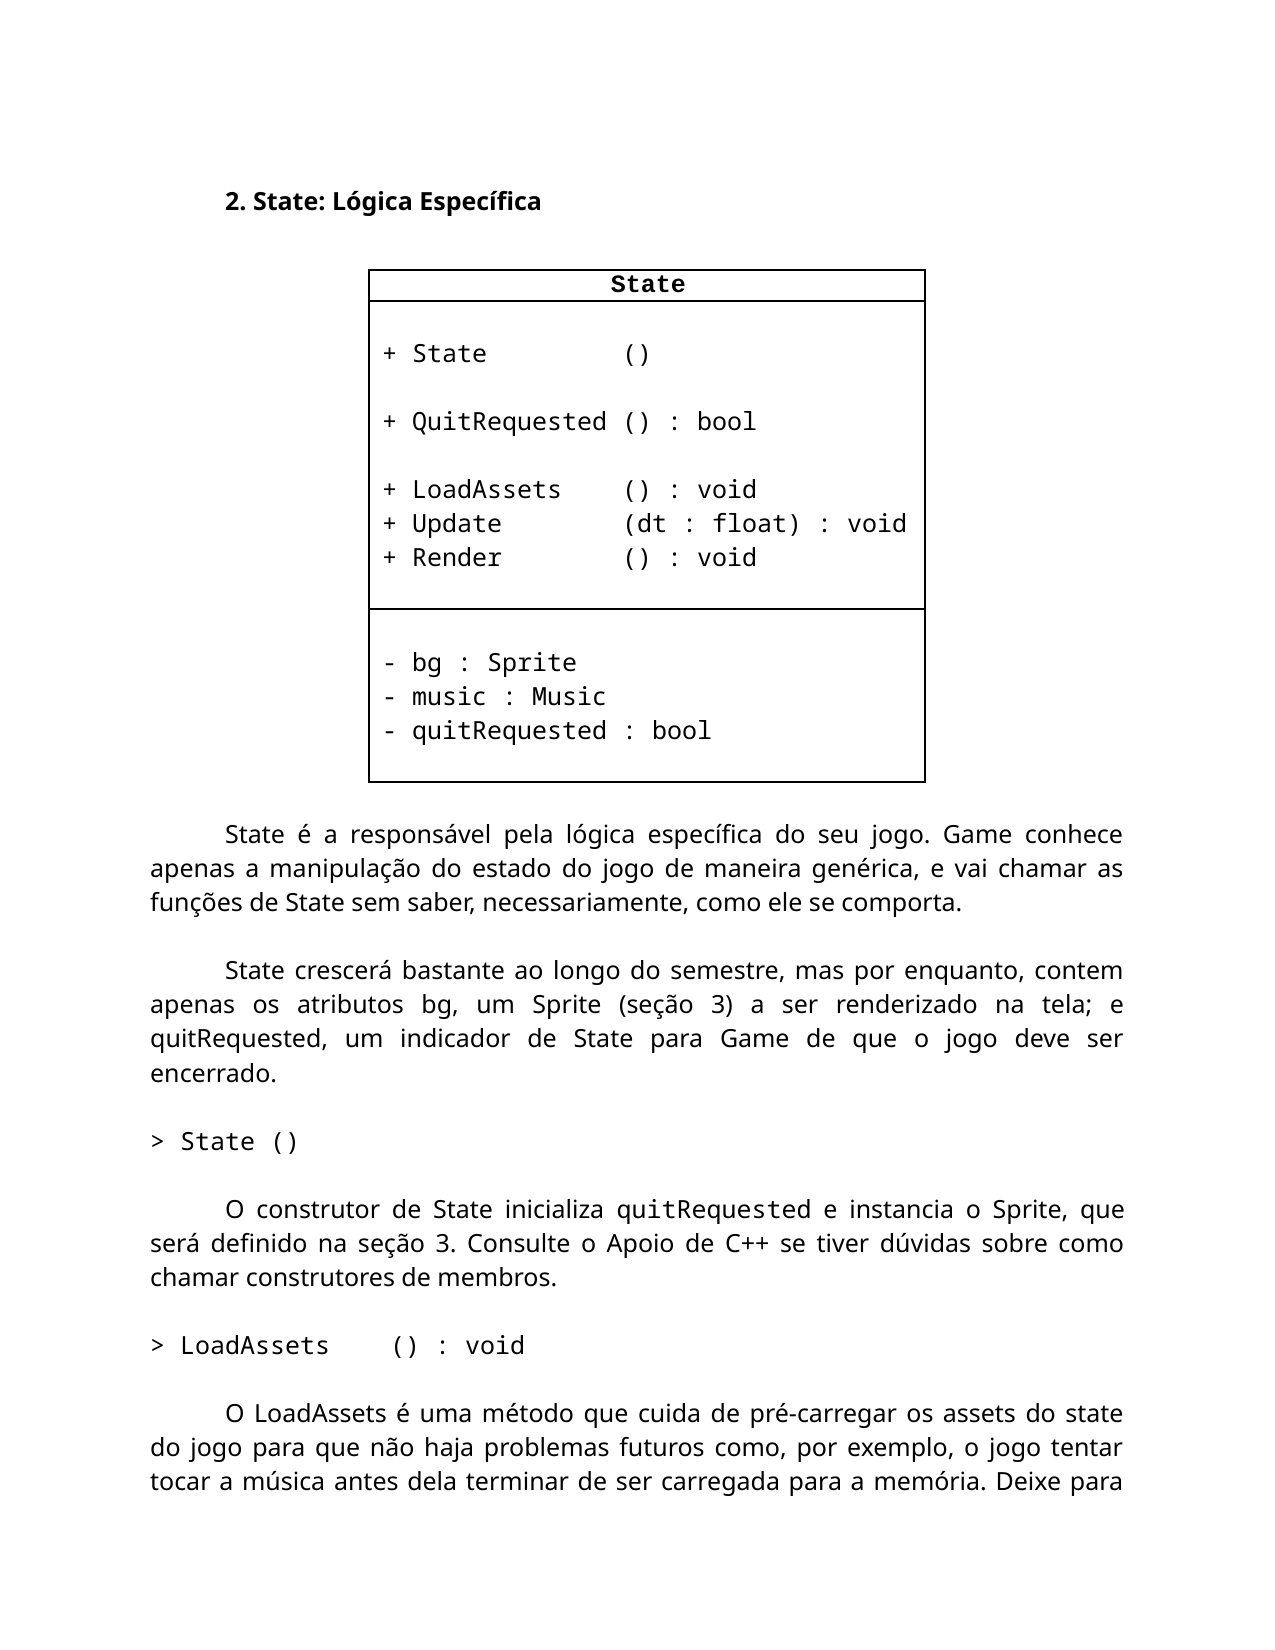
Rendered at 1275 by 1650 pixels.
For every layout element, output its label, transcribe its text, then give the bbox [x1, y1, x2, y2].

text State crescerá bastante ao longo do semestre, mas por enquanto, contem apenas os atributos bg, um Sprite (seção 3) a ser renderizado na tela; e quitRequested, um indicador de State para Game de que o jogo deve ser encerrado. [150, 953, 1125, 1089]
text State é a responsável pela lógica específica do seu jogo. Game conhece apenas a manipulação do estado do jogo de maneira genérica, e vai chamar as funções de State sem saber, necessariamente, como ele se comporta. [150, 817, 1125, 919]
text O LoadAssets é uma método que cuida de pré-carregar os assets do state do jogo para que não haja problemas futuros como, por exemplo, o jogo tentar tocar a música antes dela terminar de ser carregada para a memória. Deixe para [150, 1396, 1125, 1498]
table_cell + State () + QuitRequested () : bool + LoadAssets () : void + Update (dt : float) : void + Render () : void [370, 302, 924, 608]
table_cell - bg : Sprite - music : Music - quitRequested : bool [370, 610, 924, 781]
text > State () [150, 1123, 1125, 1157]
table_header State [370, 271, 924, 299]
text O construtor de State inicializa quitRequested e instancia o Sprite, que será definido na seção 3. Consulte o Apoio de C++ se tiver dúvidas sobre como chamar construtores de membros. [150, 1191, 1125, 1294]
text 2. State: Lógica Específica [225, 184, 1125, 218]
text > LoadAssets () : void [150, 1328, 1125, 1362]
